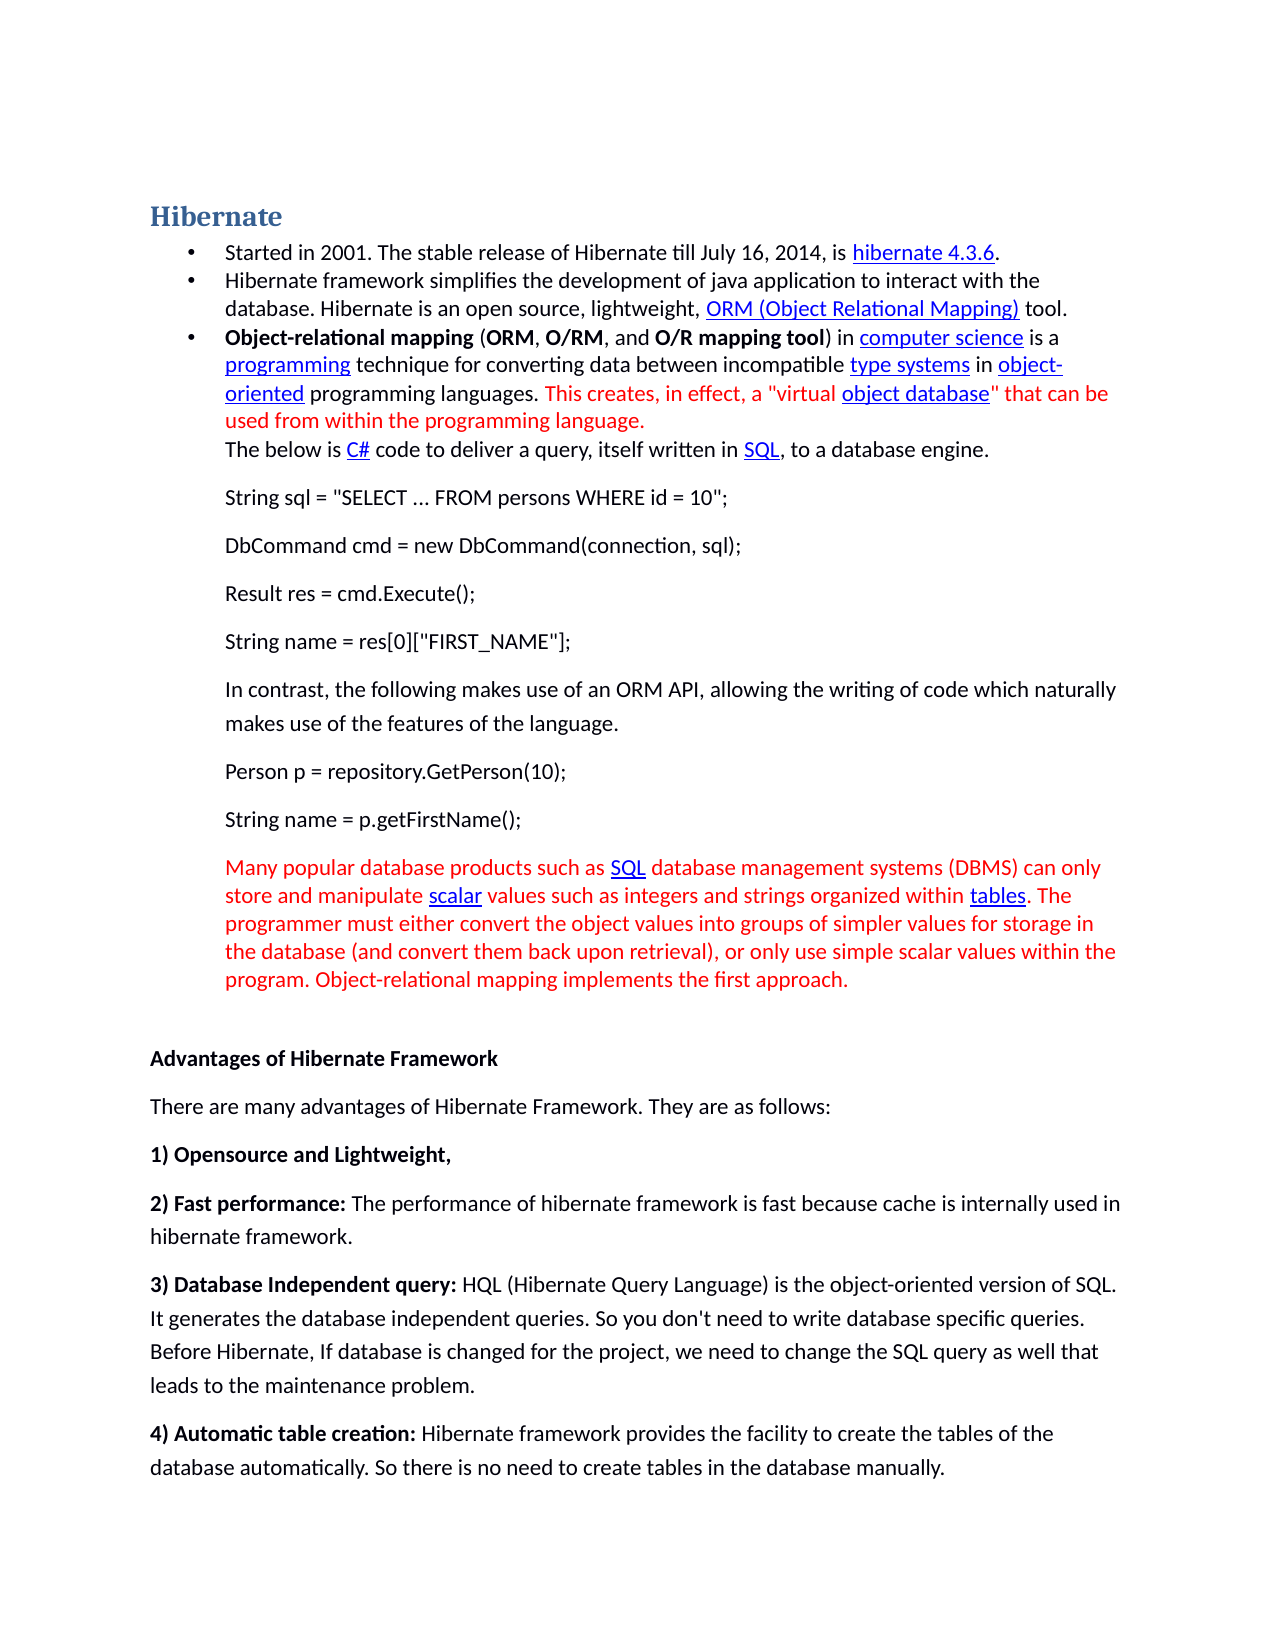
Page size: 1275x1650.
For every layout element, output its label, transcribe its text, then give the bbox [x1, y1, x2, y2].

list Many popular database products such as SQL database management systems (DBMS) can only store and manipulate scalar values such as integers and strings organized within tables. The programmer must either convert the object values into groups of simpler values for storage in the database (and convert them back upon retrieval), or only use simple scalar values within the program. Object-relational mapping implements the first approach. [187, 853, 1125, 993]
subtitle Hibernate [150, 200, 1125, 233]
list Person p = repository.GetPerson(10); [187, 757, 1125, 785]
list DbCommand cmd = new DbCommand(connection, sql); [187, 531, 1125, 559]
list In contrast, the following makes use of an ORM API, allowing the writing of code which naturally makes use of the features of the language. [187, 675, 1125, 737]
list The below is C# code to deliver a query, itself written in SQL, to a database engine. [187, 435, 1125, 463]
list String sql = "SELECT ... FROM persons WHERE id = 10"; [187, 483, 1125, 511]
text 4) Automatic table creation: Hibernate framework provides the facility to create the tables of the database automatically. So there is no need to create tables in the database manually. [150, 1419, 1125, 1481]
text 1) Opensource and Lightweight, [150, 1141, 1125, 1169]
list Result res = cmd.Execute(); [187, 579, 1125, 607]
list Hibernate framework simplifies the development of java application to interact with the database. Hibernate is an open source, lightweight, ORM (Object Relational Mapping) tool. [187, 267, 1125, 323]
list String name = res[0]["FIRST_NAME"]; [187, 627, 1125, 655]
text 3) Database Independent query: HQL (Hibernate Query Language) is the object-oriented version of SQL. It generates the database independent queries. So you don't need to write database specific queries. Before Hibernate, If database is changed for the project, we need to change the SQL query as well that leads to the maintenance problem. [150, 1270, 1125, 1399]
list Object-relational mapping (ORM, O/RM, and O/R mapping tool) in computer science is a programming technique for converting data between incompatible type systems in object-oriented programming languages. This creates, in effect, a "virtual object database" that can be used from within the programming language. [187, 323, 1125, 435]
text Advantages of Hibernate Framework [150, 1044, 1125, 1072]
list String name = p.getFirstName(); [187, 805, 1125, 833]
list Started in 2001. The stable release of Hibernate till July 16, 2014, is hibernate 4.3.6. [187, 238, 1125, 267]
text 2) Fast performance: The performance of hibernate framework is fast because cache is internally used in hibernate framework. [150, 1189, 1125, 1250]
text There are many advantages of Hibernate Framework. They are as follows: [150, 1092, 1125, 1121]
